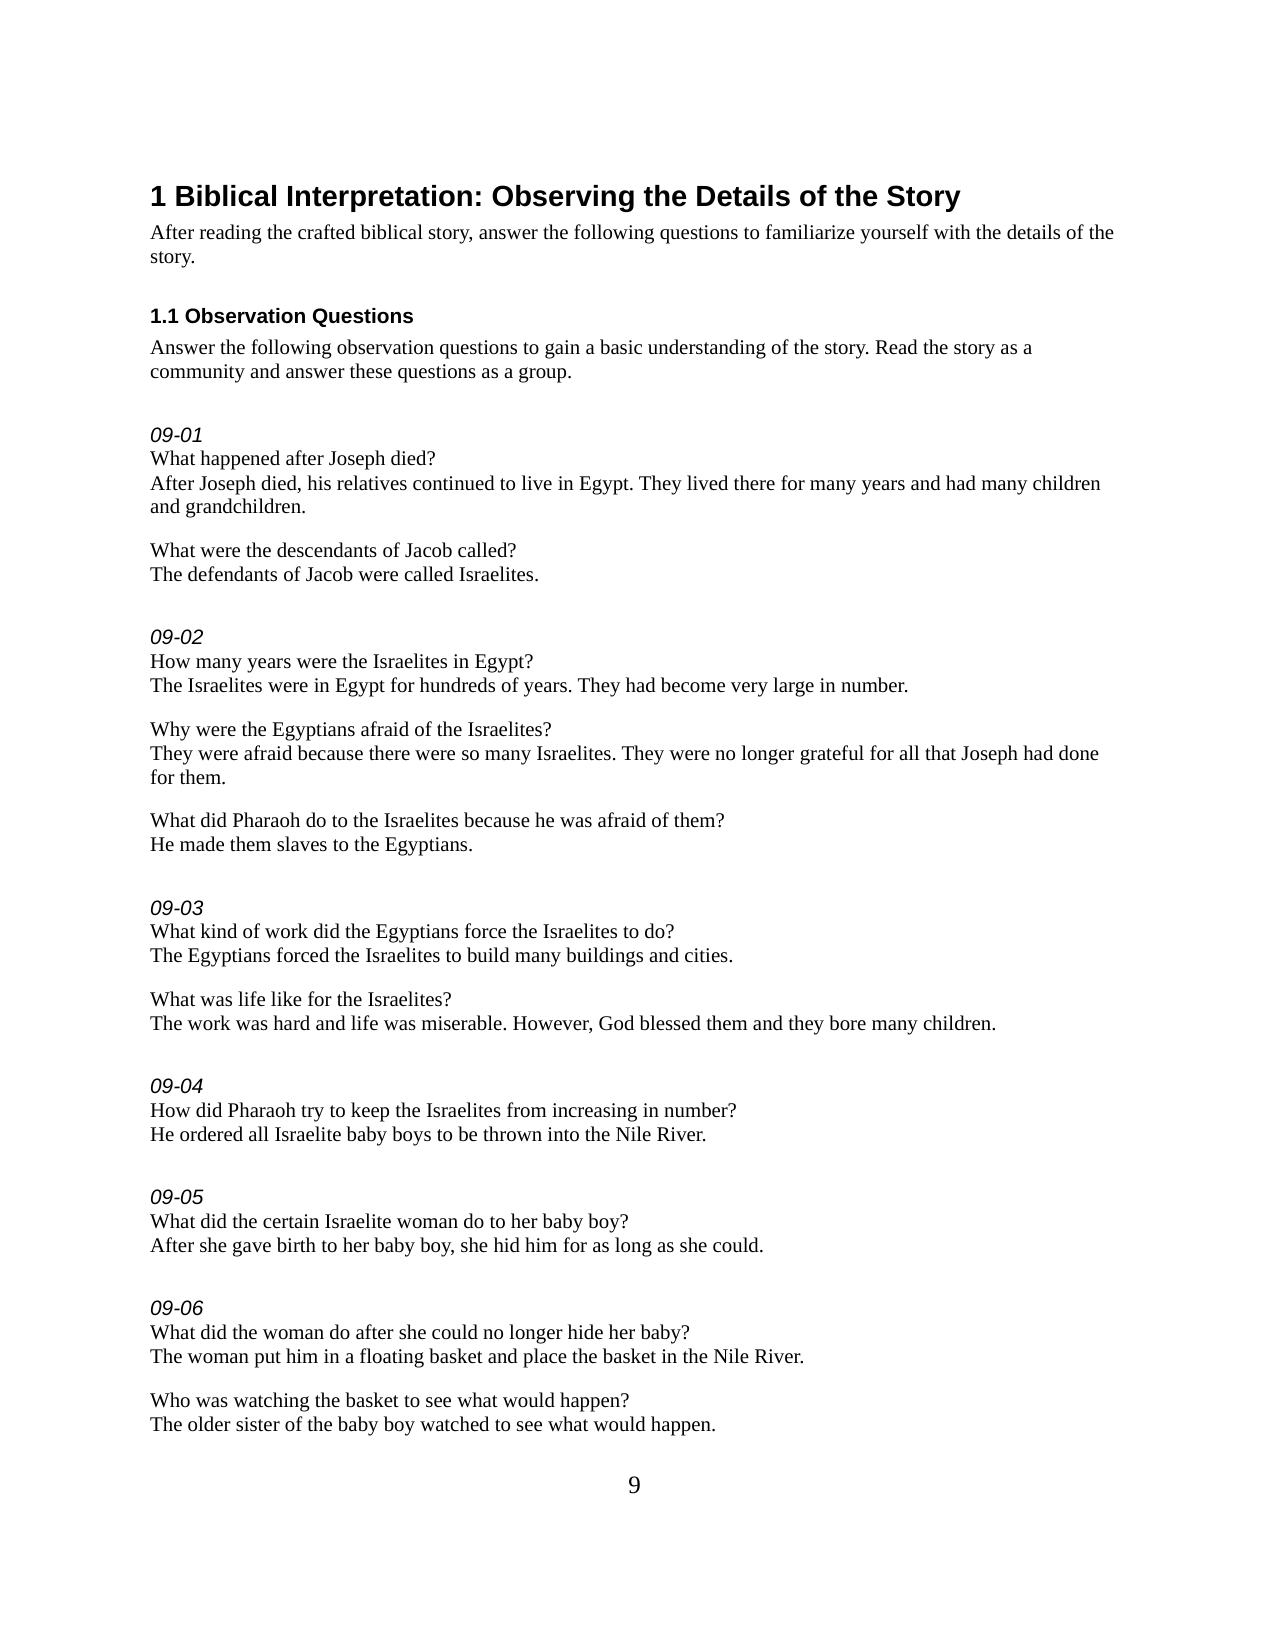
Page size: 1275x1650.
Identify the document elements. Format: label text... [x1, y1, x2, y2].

text Who was watching the basket to see what would happen? The older sister of the baby boy watched to see what would happen. [150, 1388, 1125, 1436]
text After reading the crafted biblical story, answer the following questions to familiarize yourself with the details of the story. [150, 220, 1125, 268]
text Why were the Egyptians afraid of the Israelites? They were afraid because there were so many Israelites. They were no longer grateful for all that Joseph had done for them. [150, 717, 1125, 789]
text What did the certain Israelite woman do to her baby boy? After she gave birth to her baby boy, she hid him for as long as she could. [150, 1209, 1125, 1257]
text What were the descendants of Jacob called? The defendants of Jacob were called Israelites. [150, 538, 1125, 586]
text What did Pharaoh do to the Israelites because he was afraid of them? He made them slaves to the Egyptians. [150, 808, 1125, 856]
subtitle 09-03 [150, 895, 1125, 919]
subtitle 09-05 [150, 1185, 1125, 1209]
subtitle 09-02 [150, 625, 1125, 649]
subtitle 09-06 [150, 1296, 1125, 1320]
text Answer the following observation questions to gain a basic understanding of the story. Read the story as a community and answer these questions as a group. [150, 335, 1125, 383]
text What was life like for the Israelites? The work was hard and life was miserable. However, God blessed them and they bore many children. [150, 987, 1125, 1035]
subtitle 09-01 [150, 422, 1125, 446]
text What did the woman do after she could no longer hide her baby? The woman put him in a floating basket and place the basket in the Nile River. [150, 1320, 1125, 1368]
text How did Pharaoh try to keep the Israelites from increasing in number? He ordered all Israelite baby boys to be thrown into the Nile River. [150, 1098, 1125, 1146]
text What happened after Joseph died? After Joseph died, his relatives continued to live in Egypt. They lived there for many years and had many children and grandchildren. [150, 446, 1125, 518]
text How many years were the Israelites in Egypt? The Israelites were in Egypt for hundreds of years. They had become very large in number. [150, 649, 1125, 697]
subtitle 1.1 Observation Questions [150, 304, 1125, 328]
text What kind of work did the Egyptians force the Israelites to do? The Egyptians forced the Israelites to build many buildings and cities. [150, 919, 1125, 967]
subtitle 09-04 [150, 1074, 1125, 1098]
subtitle 1 Biblical Interpretation: Observing the Details of the Story [150, 179, 1125, 212]
